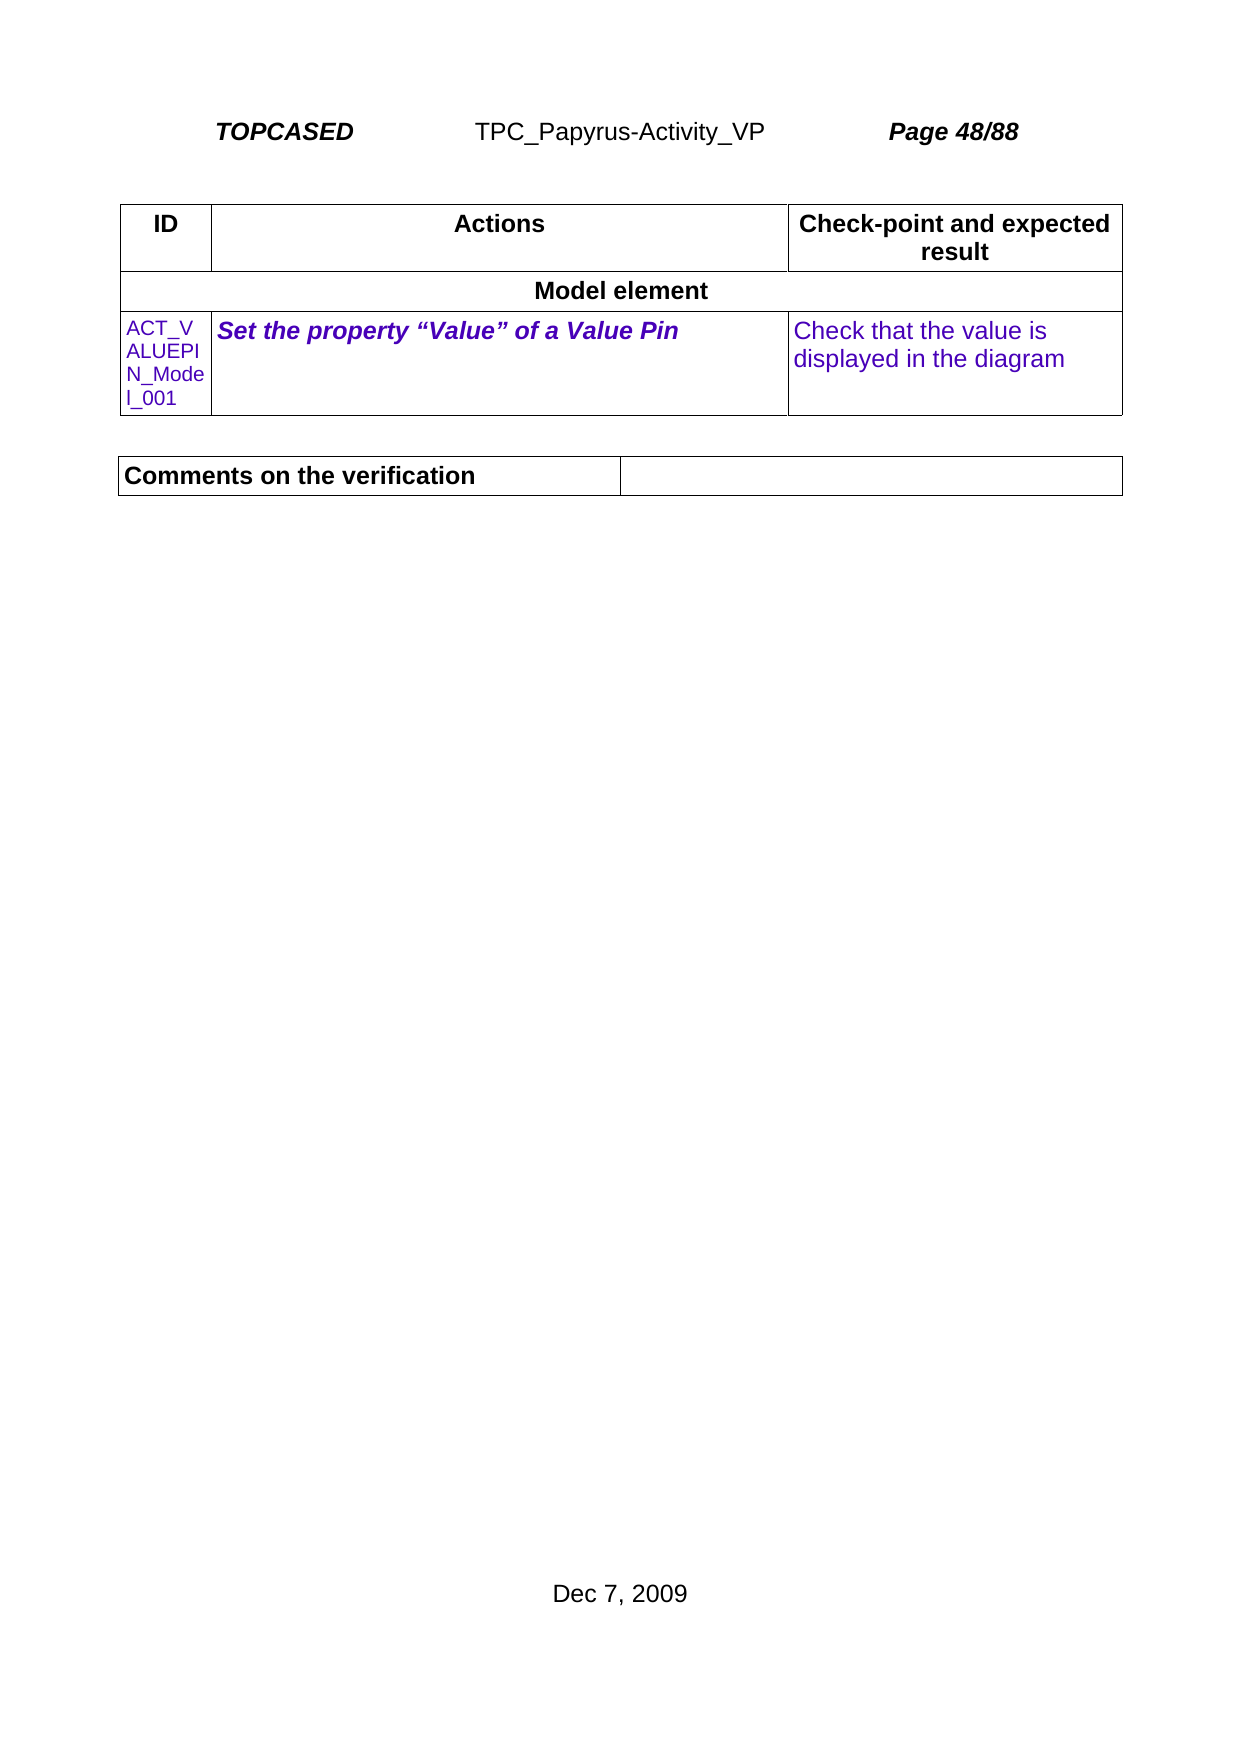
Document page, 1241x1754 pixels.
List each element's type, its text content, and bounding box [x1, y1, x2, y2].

table_header Comments on the verification [119, 457, 620, 495]
table_header Check-point and expected result [789, 205, 1122, 271]
table_cell ACT_VALUEPIN_Model_001 [121, 312, 211, 415]
table_header Actions [212, 205, 787, 271]
table_cell Set the property “Value” of a Value Pin [212, 312, 787, 415]
table_cell Model element [121, 272, 1122, 311]
table_cell Check that the value is displayed in the diagram [789, 312, 1122, 415]
table_header ID [121, 205, 211, 271]
table_header [621, 457, 1122, 495]
